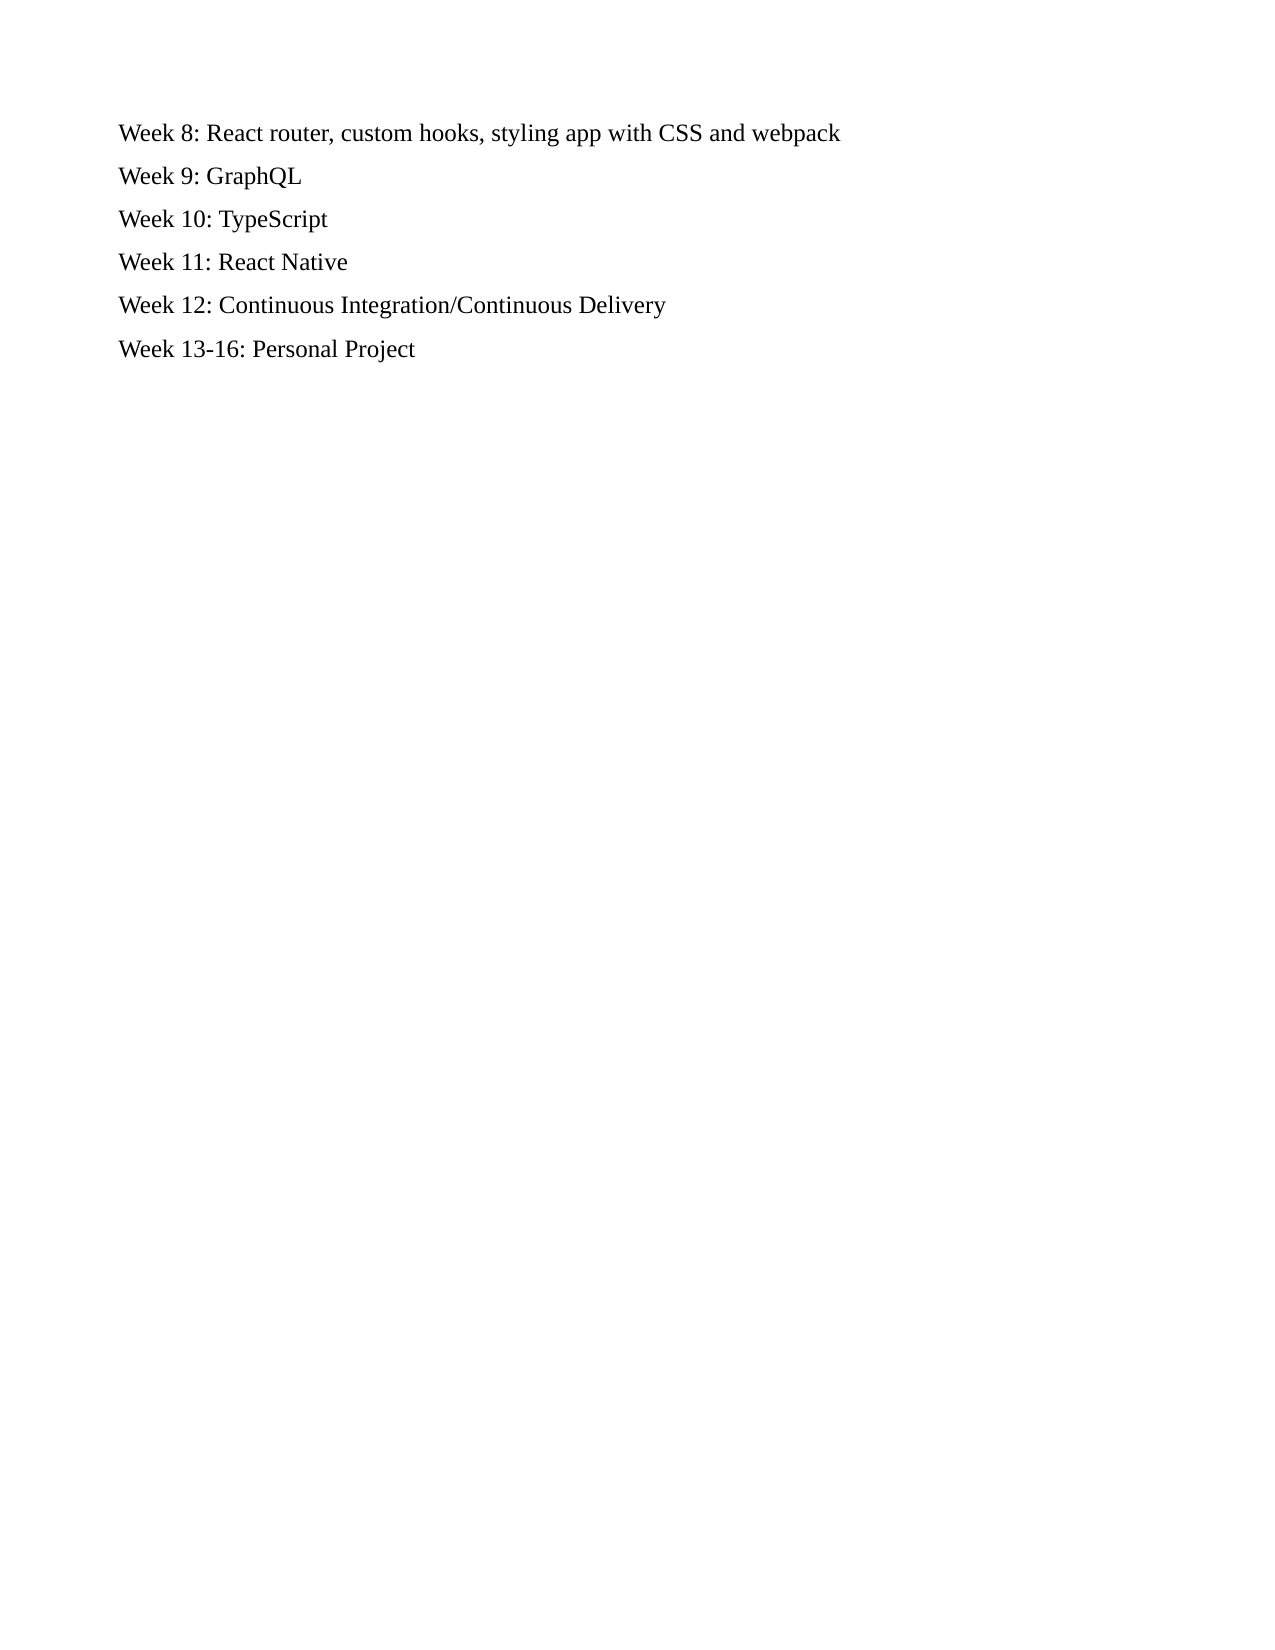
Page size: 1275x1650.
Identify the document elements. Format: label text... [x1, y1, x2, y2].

text Week 8: React router, custom hooks, styling app with CSS and webpack [118, 118, 1157, 147]
text Week 10: TypeScript [118, 204, 1157, 233]
text Week 13-16: Personal Project [118, 334, 1157, 362]
text Week 12: Continuous Integration/Continuous Delivery [118, 291, 1157, 319]
text Week 9: GraphQL [118, 161, 1157, 190]
text Week 11: React Native [118, 247, 1157, 276]
